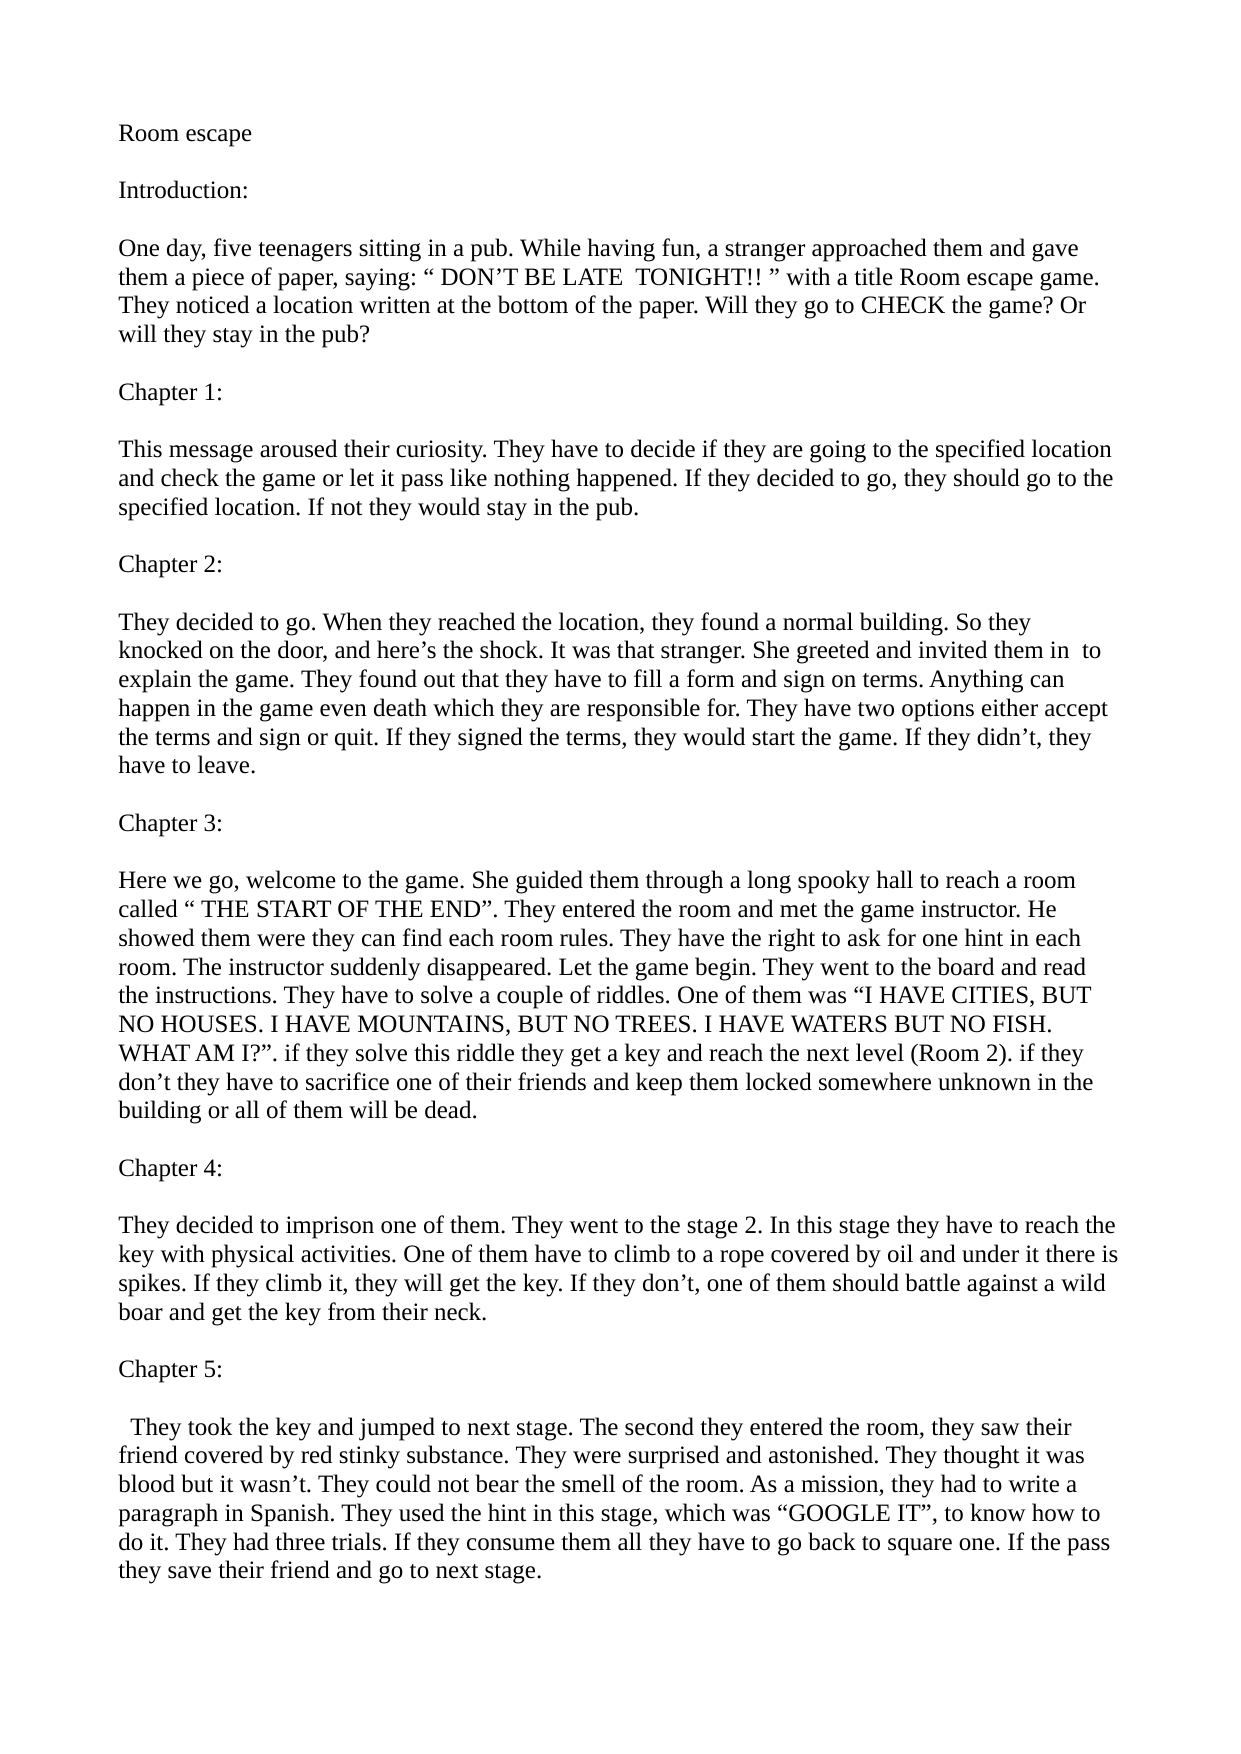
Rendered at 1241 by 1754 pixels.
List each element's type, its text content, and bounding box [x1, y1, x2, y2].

text Chapter 3: [118, 808, 1122, 837]
text This message aroused their curiosity. They have to decide if they are going to the specified location and check the game or let it pass like nothing happened. If they decided to go, they should go to the specified location. If not they would stay in the pub. [118, 434, 1122, 521]
text Chapter 5: [118, 1354, 1122, 1383]
text Here we go, welcome to the game. She guided them through a long spooky hall to reach a room called “ THE START OF THE END”. They entered the room and met the game instructor. He showed them were they can find each room rules. They have the right to ask for one hint in each room. The instructor suddenly disappeared. Let the game begin. They went to the board and read the instructions. They have to solve a couple of riddles. One of them was “I HAVE CITIES, BUT NO HOUSES. I HAVE MOUNTAINS, BUT NO TREES. I HAVE WATERS BUT NO FISH. WHAT AM I?”. if they solve this riddle they get a key and reach the next level (Room 2). if they don’t they have to sacrifice one of their friends and keep them locked somewhere unknown in the building or all of them will be dead. [118, 866, 1122, 1124]
text They decided to imprison one of them. They went to the stage 2. In this stage they have to reach the key with physical activities. One of them have to climb to a rope covered by oil and under it there is spikes. If they climb it, they will get the key. If they don’t, one of them should battle against a wild boar and get the key from their neck. [118, 1211, 1122, 1326]
text Chapter 4: [118, 1153, 1122, 1182]
text They decided to go. When they reached the location, they found a normal building. So they knocked on the door, and here’s the shock. It was that stranger. She greeted and invited them in to explain the game. They found out that they have to fill a form and sign on terms. Anything can happen in the game even death which they are responsible for. They have two options either accept the terms and sign or quit. If they signed the terms, they would start the game. If they didn’t, they have to leave. [118, 607, 1122, 779]
text Chapter 1: [118, 377, 1122, 406]
text Introduction: [118, 176, 1122, 204]
text They took the key and jumped to next stage. The second they entered the room, they saw their friend covered by red stinky substance. They were surprised and astonished. They thought it was blood but it wasn’t. They could not bear the smell of the room. As a mission, they had to write a paragraph in Spanish. They used the hint in this stage, which was “GOOGLE IT”, to know how to do it. They had three trials. If they consume them all they have to go back to square one. If the pass they save their friend and go to next stage. [118, 1412, 1122, 1584]
text Chapter 2: [118, 549, 1122, 578]
text One day, five teenagers sitting in a pub. While having fun, a stranger approached them and gave them a piece of paper, saying: “ DON’T BE LATE TONIGHT!! ” with a title Room escape game. They noticed a location written at the bottom of the paper. Will they go to CHECK the game? Or will they stay in the pub? [118, 233, 1122, 348]
text Room escape [118, 118, 1122, 147]
